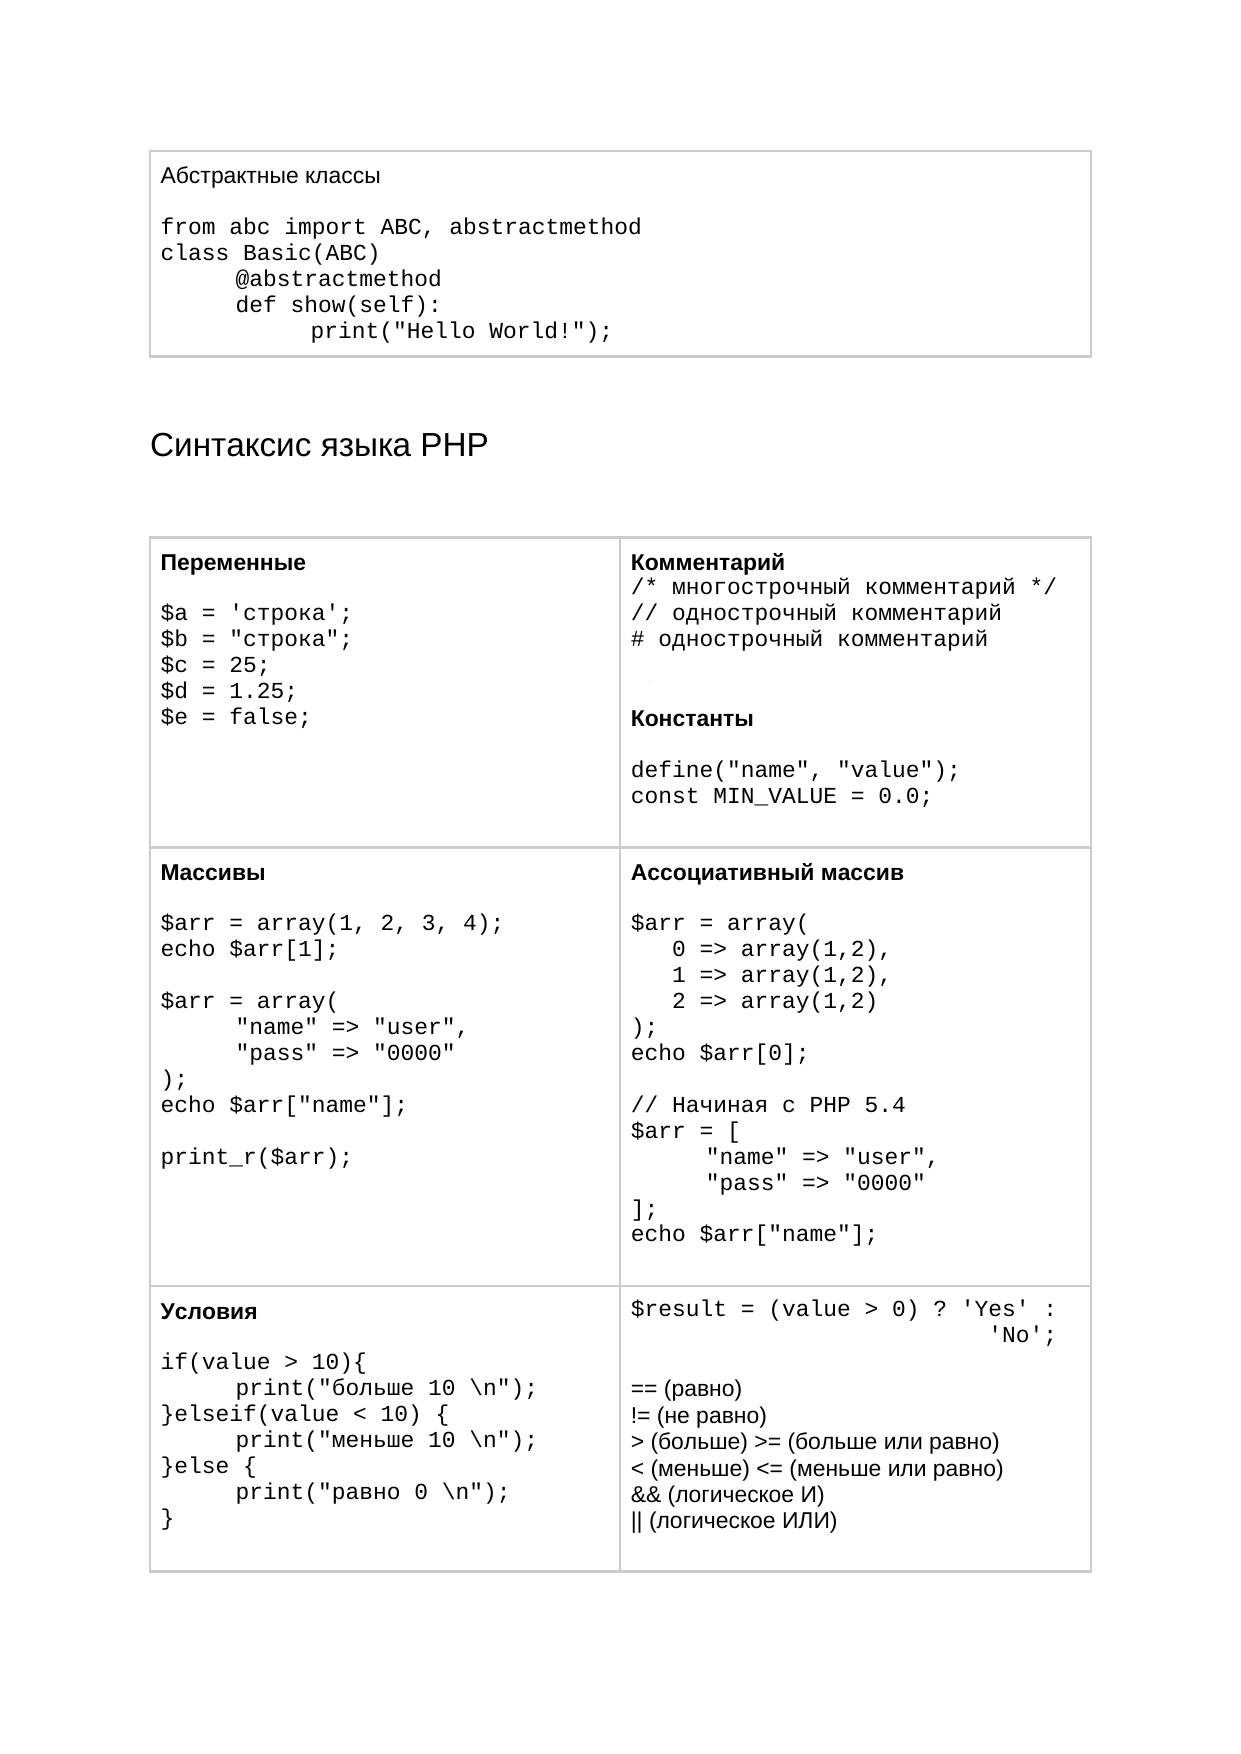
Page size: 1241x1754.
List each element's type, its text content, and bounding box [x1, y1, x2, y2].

table_header Переменные $a = 'строка'; $b = "строка"; $c = 25; $d = 1.25; $e = false; [151, 539, 619, 846]
table_header Комментарий /* многострочный комментарий */ // однострочный комментарий # однострочный комментарий Константы define("name", "value"); const MIN_VALUE = 0.0; [621, 539, 1090, 846]
table_cell Массивы $arr = array(1, 2, 3, 4); echo $arr[1]; $arr = array( "name" => "user", "pass" => "0000" ); echo $arr["name"]; print_r($arr); [151, 849, 619, 1285]
table_cell Условия if(value > 10){ print("больше 10 \n"); }elseif(value < 10) { print("меньше 10 \n"); }else { print("равно 0 \n"); } [151, 1287, 619, 1570]
table_cell Ассоциативный массив $arr = array( 0 => array(1,2), 1 => array(1,2), 2 => array(1,2) ); echo $arr[0]; // Начиная с PHP 5.4 $arr = [ "name" => "user", "pass" => "0000" ]; echo $arr["name"]; [621, 849, 1090, 1285]
subtitle Синтаксис языка PHP [150, 425, 1090, 463]
table_cell Абстрактные классы from abc import ABC, abstractmethod class Basic(ABC) @abstractmethod def show(self): print("Hello World!"); [151, 152, 1090, 355]
table_cell $result = (value > 0) ? 'Yes' : 'No'; == (равно) != (не равно) > (больше) >= (больше или равно) < (меньше) <= (меньше или равно) && (логическое И) || (логическое ИЛИ) [621, 1287, 1090, 1570]
